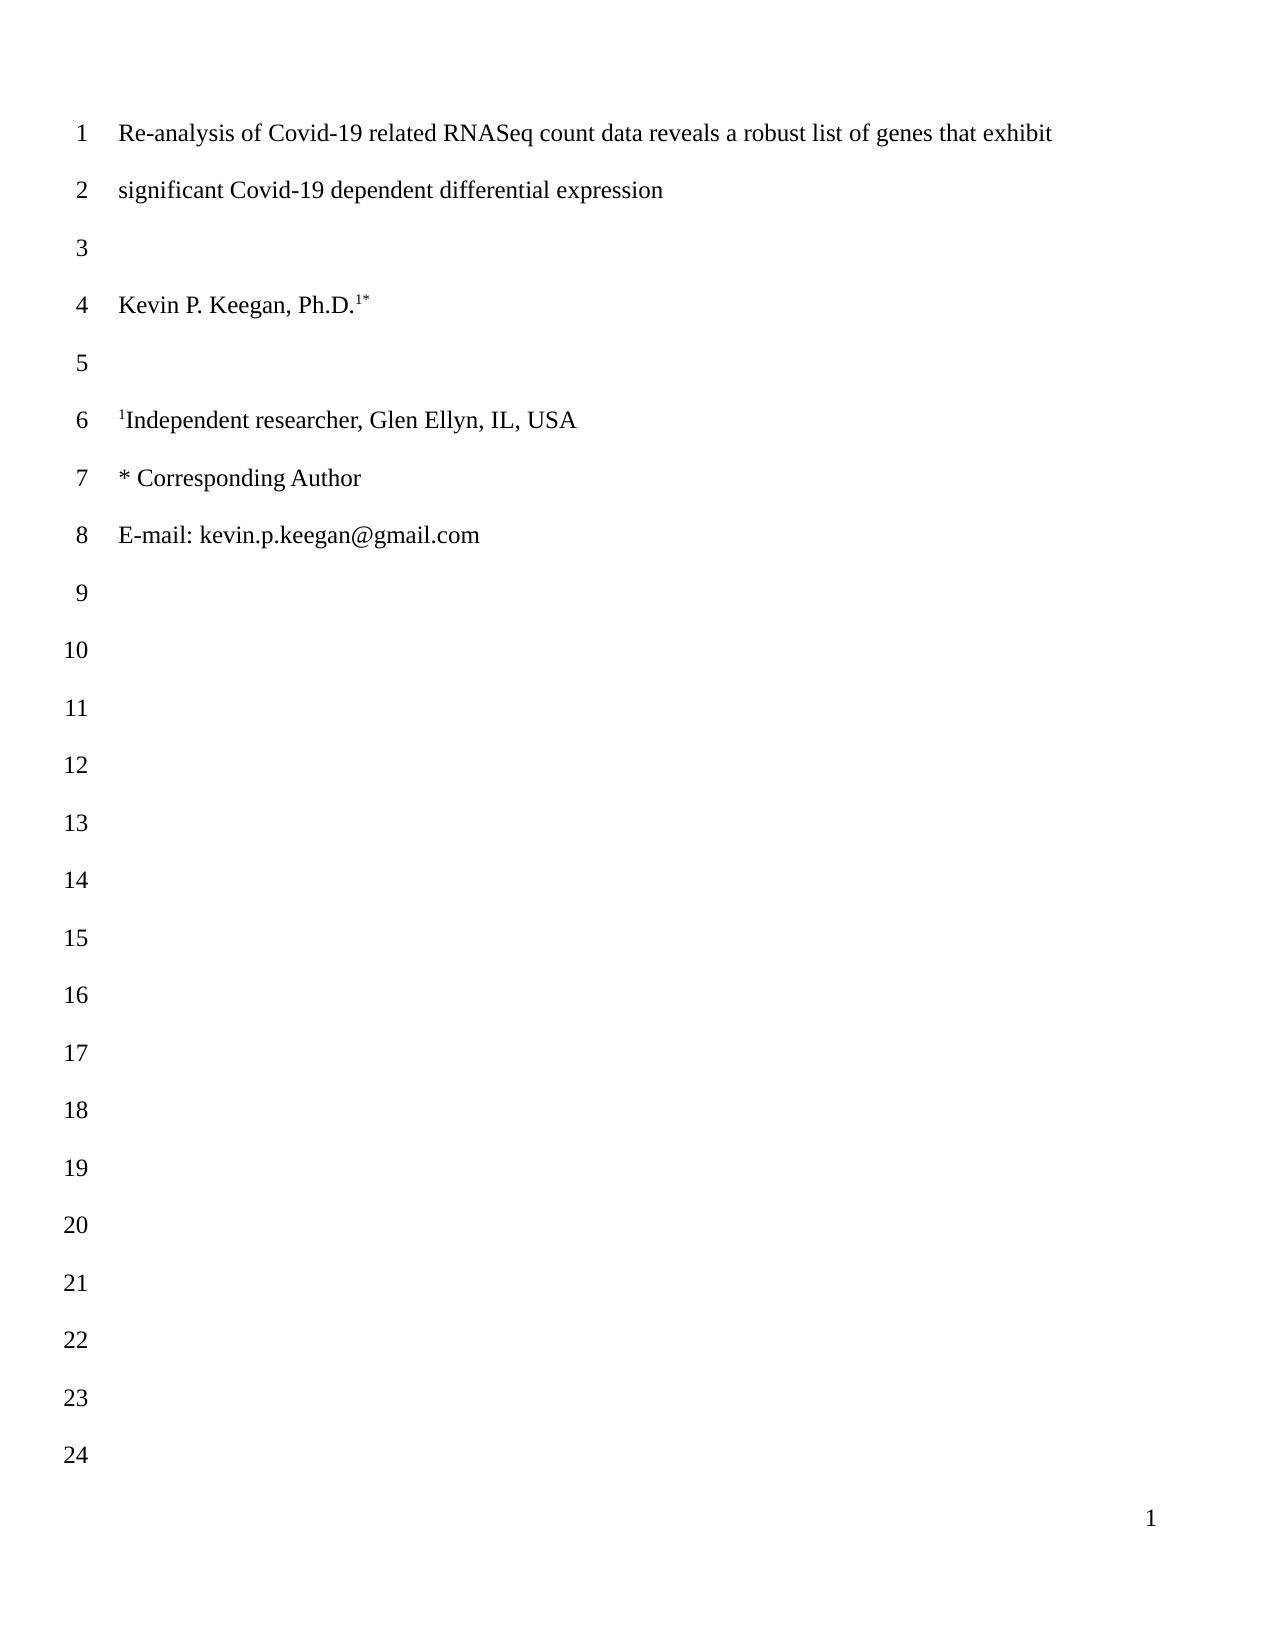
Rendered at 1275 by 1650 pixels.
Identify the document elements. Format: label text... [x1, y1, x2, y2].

text Kevin P. Keegan, Ph.D.1* [118, 291, 1157, 319]
text 1Independent researcher, Glen Ellyn, IL, USA [118, 406, 1157, 434]
text Re-analysis of Covid-19 related RNASeq count data reveals a robust list of genes that exhibit significant Covid-19 dependent differential expression [118, 118, 1157, 204]
text E-mail: kevin.p.keegan@gmail.com [118, 521, 1157, 549]
text * Corresponding Author [118, 463, 1157, 492]
